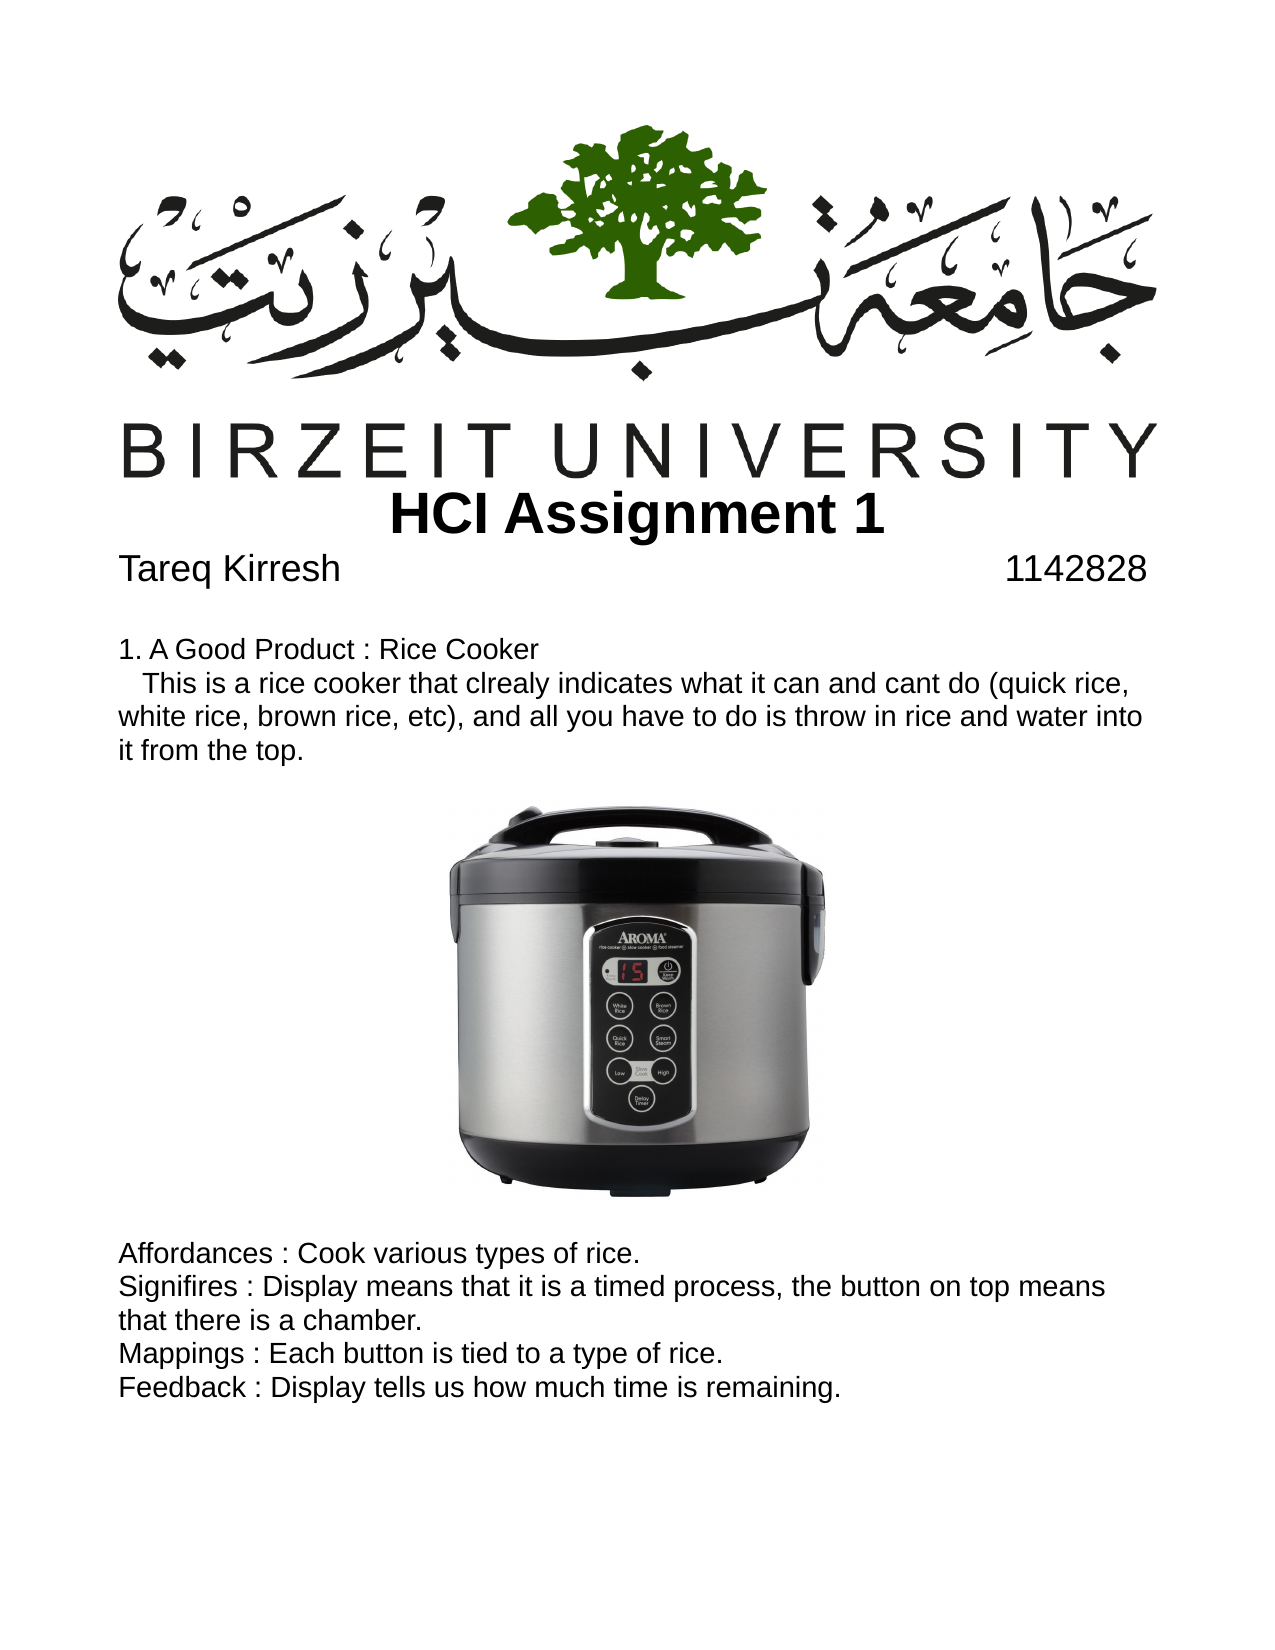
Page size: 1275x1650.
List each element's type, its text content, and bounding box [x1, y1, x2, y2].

text [118, 118, 1157, 125]
text Mappings : Each button is tied to a type of rice. [118, 1336, 1157, 1370]
picture [118, 125, 1157, 479]
text Tareq Kirresh 1142828 [118, 546, 1157, 589]
text 1. A Good Product : Rice Cooker [118, 632, 1157, 666]
text This is a rice cooker that clrealy indicates what it can and cant do (quick rice, white rice, brown rice, etc), and all you have to do is throw in rice and water into it from the top. [118, 666, 1157, 766]
text HCI Assignment 1 [118, 479, 1157, 546]
text Signifires : Display means that it is a timed process, the button on top means that there is a chamber. [118, 1269, 1157, 1336]
picture [435, 799, 840, 1204]
text Feedback : Display tells us how much time is remaining. [118, 1370, 1157, 1403]
text Affordances : Cook various types of rice. [118, 1236, 1157, 1269]
